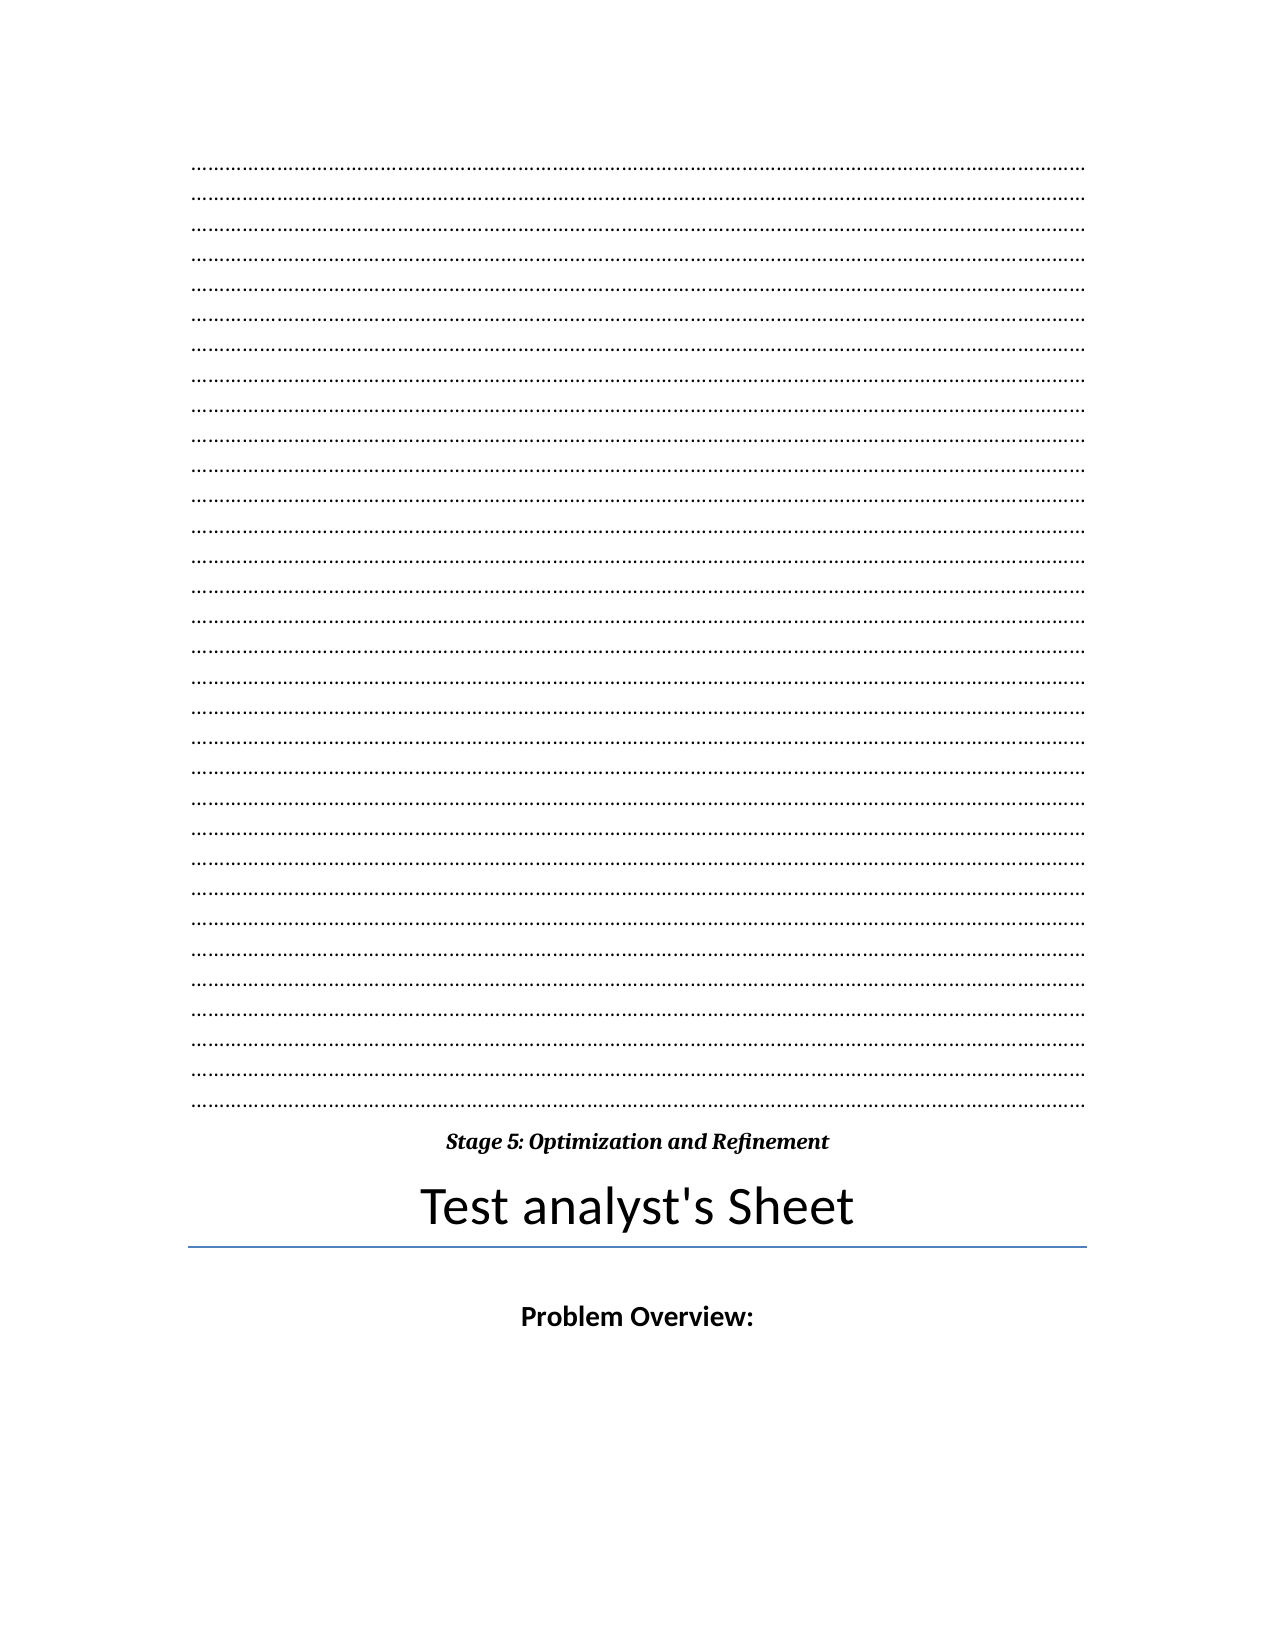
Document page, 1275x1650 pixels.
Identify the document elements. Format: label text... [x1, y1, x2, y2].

subtitle Problem Overview: [187, 1298, 1087, 1334]
text Stage 5: Optimization and Refinement [187, 1129, 1087, 1156]
title Test analyst's Sheet [187, 1172, 1087, 1248]
text …………………………………………………………………………………………………………………………………………………………………………………………………………………………………………………………………………………………………………………………………………………………………………………………………………………………………………………………………………………………………………………………………………………………………………………………………………………………………………………………………………………………………………………………………………………………………………………………………………………………………………………………………………………………………………………………………………………………………………………………………………………………………………………………………………………………………………………………………………………………………………………………………………………………………………………………………………………………………………………………………………………………………………………………………………………………………………………………………………………………………………………………………………………………………………………………………………………………………………………………………………………………………………………………………………………………………………………………………………………………………………………………………………………………………………………………………………………………………………………………………………………………………………………………………………………………………………………………………………………………………………………………………………………………………………………………………………………………………………………………………………………………………………………………………………………………………………………………………………………………………………………………………………………………………………………………………………………………………………………………………………………………………………………………………………………………………………………………………………………………………………………………………………………………………………………………………………………………………………………………………………………………………………………………………………………………………………………………………………………………………………………………………………………………………………………………………………………………………………………………………………………………………………………………………………………………………………………………………………………………………………………………………………………………………………………………………………………………………………………………………………………………………………………………………………………………………………………………………………………………………………………………………………………………………………………………………………………………………………………………………………………………………………………………………………………………………………………………………………………………………………………………………………………………………………………………………………………………………………………………………………………………………………………………………………………………………………………………………………………………………………………………………………………………………………………………………………………… [187, 150, 1087, 1113]
